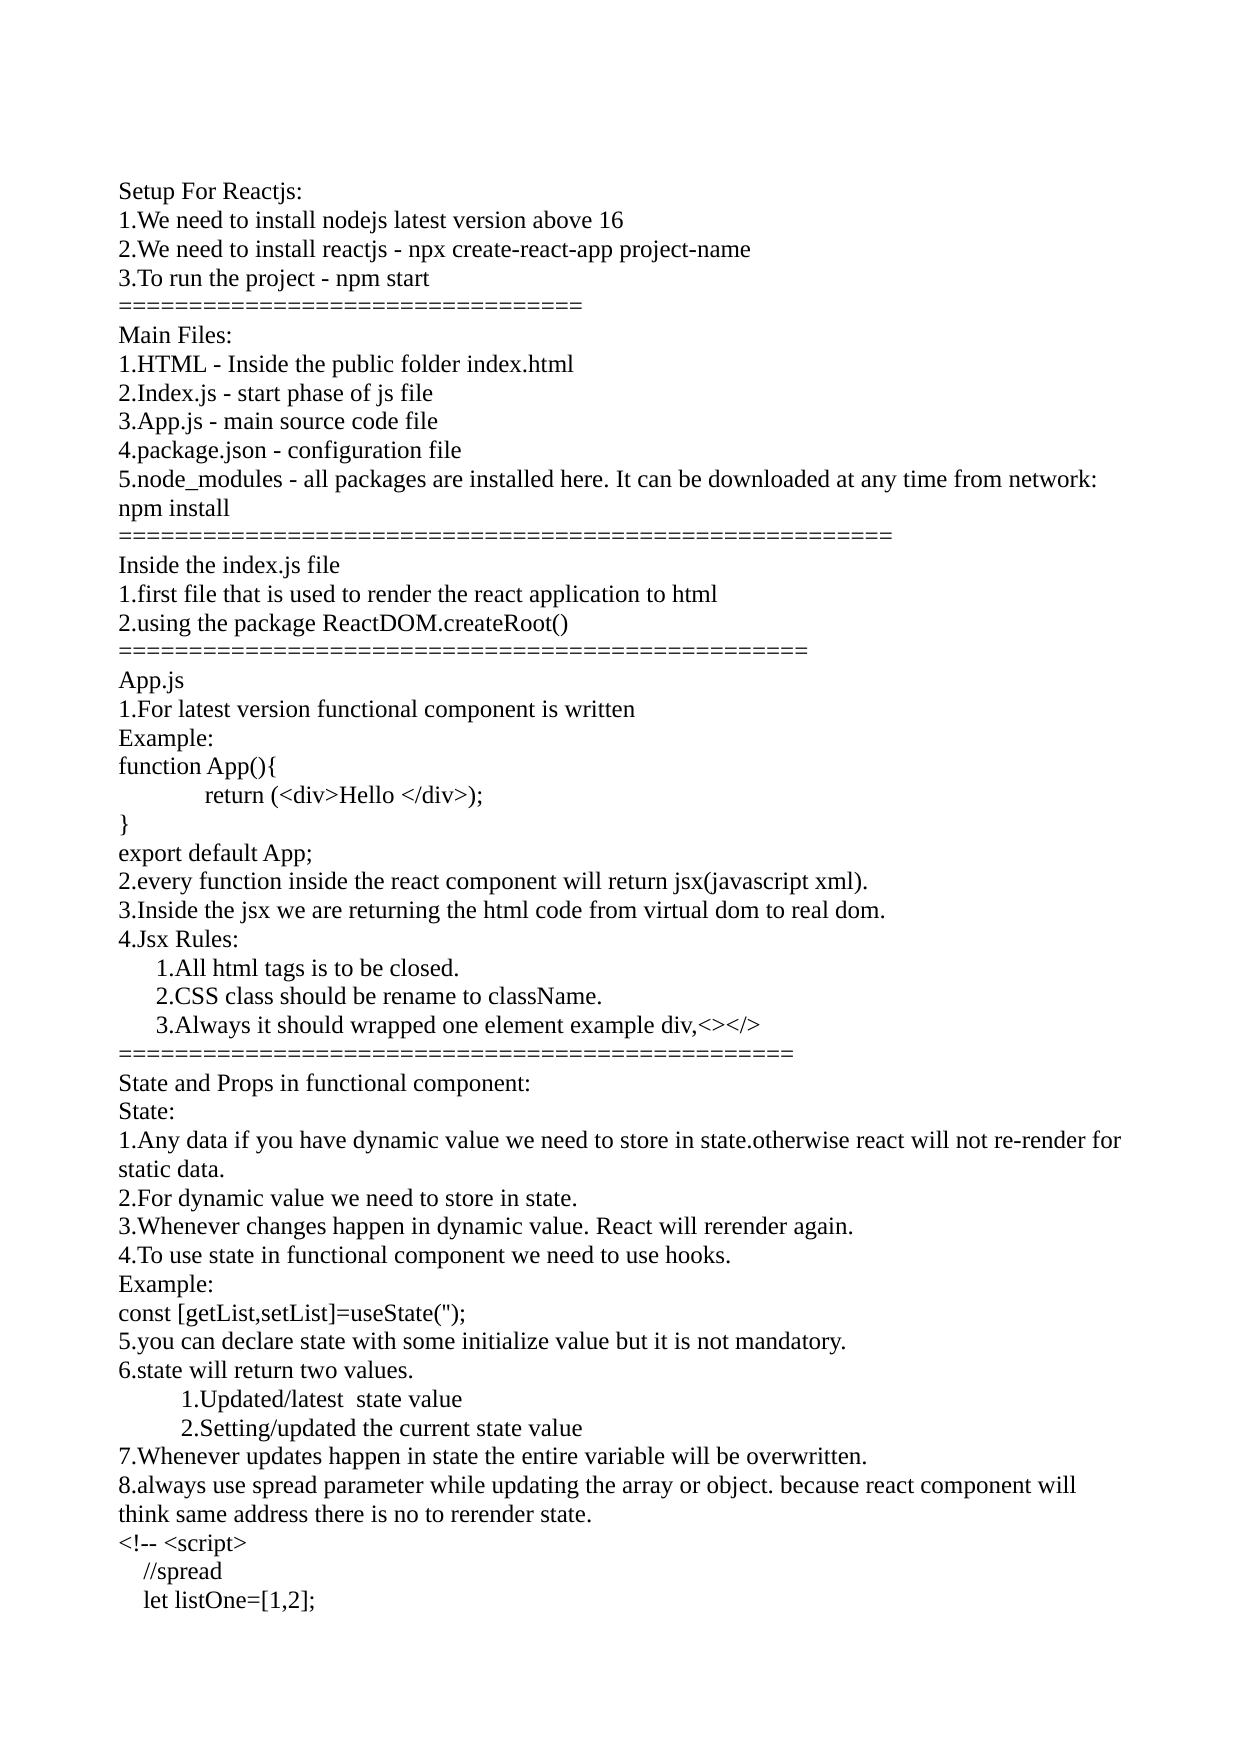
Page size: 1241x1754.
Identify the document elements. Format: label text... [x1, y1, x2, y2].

text } [118, 809, 1122, 838]
text 7.Whenever updates happen in state the entire variable will be overwritten. [118, 1441, 1122, 1470]
text 2.every function inside the react component will return jsx(javascript xml). [118, 866, 1122, 895]
text ================================================ [118, 1039, 1122, 1068]
text 1.first file that is used to render the react application to html [118, 579, 1122, 608]
text 6.state will return two values. [118, 1355, 1122, 1384]
text 3.Always it should wrapped one element example div,<></> [118, 1010, 1122, 1039]
text 1.For latest version functional component is written [118, 694, 1122, 723]
text State: [118, 1096, 1122, 1125]
text 2.We need to install reactjs - npx create-react-app project-name [118, 234, 1122, 263]
text function App(){ [118, 751, 1122, 780]
text 1.We need to install nodejs latest version above 16 [118, 205, 1122, 234]
text 4.package.json - configuration file [118, 435, 1122, 464]
text 2.CSS class should be rename to className. [118, 981, 1122, 1010]
text 2.For dynamic value we need to store in state. [118, 1183, 1122, 1211]
text 4.To use state in functional component we need to use hooks. [118, 1240, 1122, 1269]
text 2.Index.js - start phase of js file [118, 378, 1122, 406]
text 1.HTML - Inside the public folder index.html [118, 349, 1122, 378]
text 2.using the package ReactDOM.createRoot() [118, 608, 1122, 636]
text Example: [118, 1269, 1122, 1298]
text 1.Updated/latest state value [118, 1384, 1122, 1413]
text ======================================================= [118, 521, 1122, 550]
text 3.Inside the jsx we are returning the html code from virtual dom to real dom. [118, 895, 1122, 924]
text 5.you can declare state with some initialize value but it is not mandatory. [118, 1326, 1122, 1355]
text const [getList,setList]=useState(''); [118, 1298, 1122, 1326]
text 8.always use spread parameter while updating the array or object. because react component will think same address there is no to rerender state. [118, 1470, 1122, 1528]
text Setup For Reactjs: [118, 176, 1122, 205]
text 5.node_modules - all packages are installed here. It can be downloaded at any time from network: npm install [118, 464, 1122, 521]
text return (<div>Hello </div>); [118, 780, 1122, 809]
text let listOne=[1,2]; [118, 1585, 1122, 1614]
text 3.To run the project - npm start [118, 263, 1122, 291]
text <!-- <script> [118, 1528, 1122, 1556]
text //spread [118, 1556, 1122, 1585]
text State and Props in functional component: [118, 1068, 1122, 1096]
text 1.All html tags is to be closed. [118, 953, 1122, 981]
text ================================= [118, 291, 1122, 320]
text 4.Jsx Rules: [118, 924, 1122, 953]
text Main Files: [118, 320, 1122, 349]
text 3.App.js - main source code file [118, 406, 1122, 435]
text Inside the index.js file [118, 550, 1122, 579]
text 3.Whenever changes happen in dynamic value. React will rerender again. [118, 1211, 1122, 1240]
text 1.Any data if you have dynamic value we need to store in state.otherwise react will not re-render for static data. [118, 1125, 1122, 1183]
text ================================================= [118, 636, 1122, 665]
text 2.Setting/updated the current state value [118, 1413, 1122, 1441]
text export default App; [118, 838, 1122, 866]
text App.js [118, 665, 1122, 694]
text Example: [118, 723, 1122, 751]
